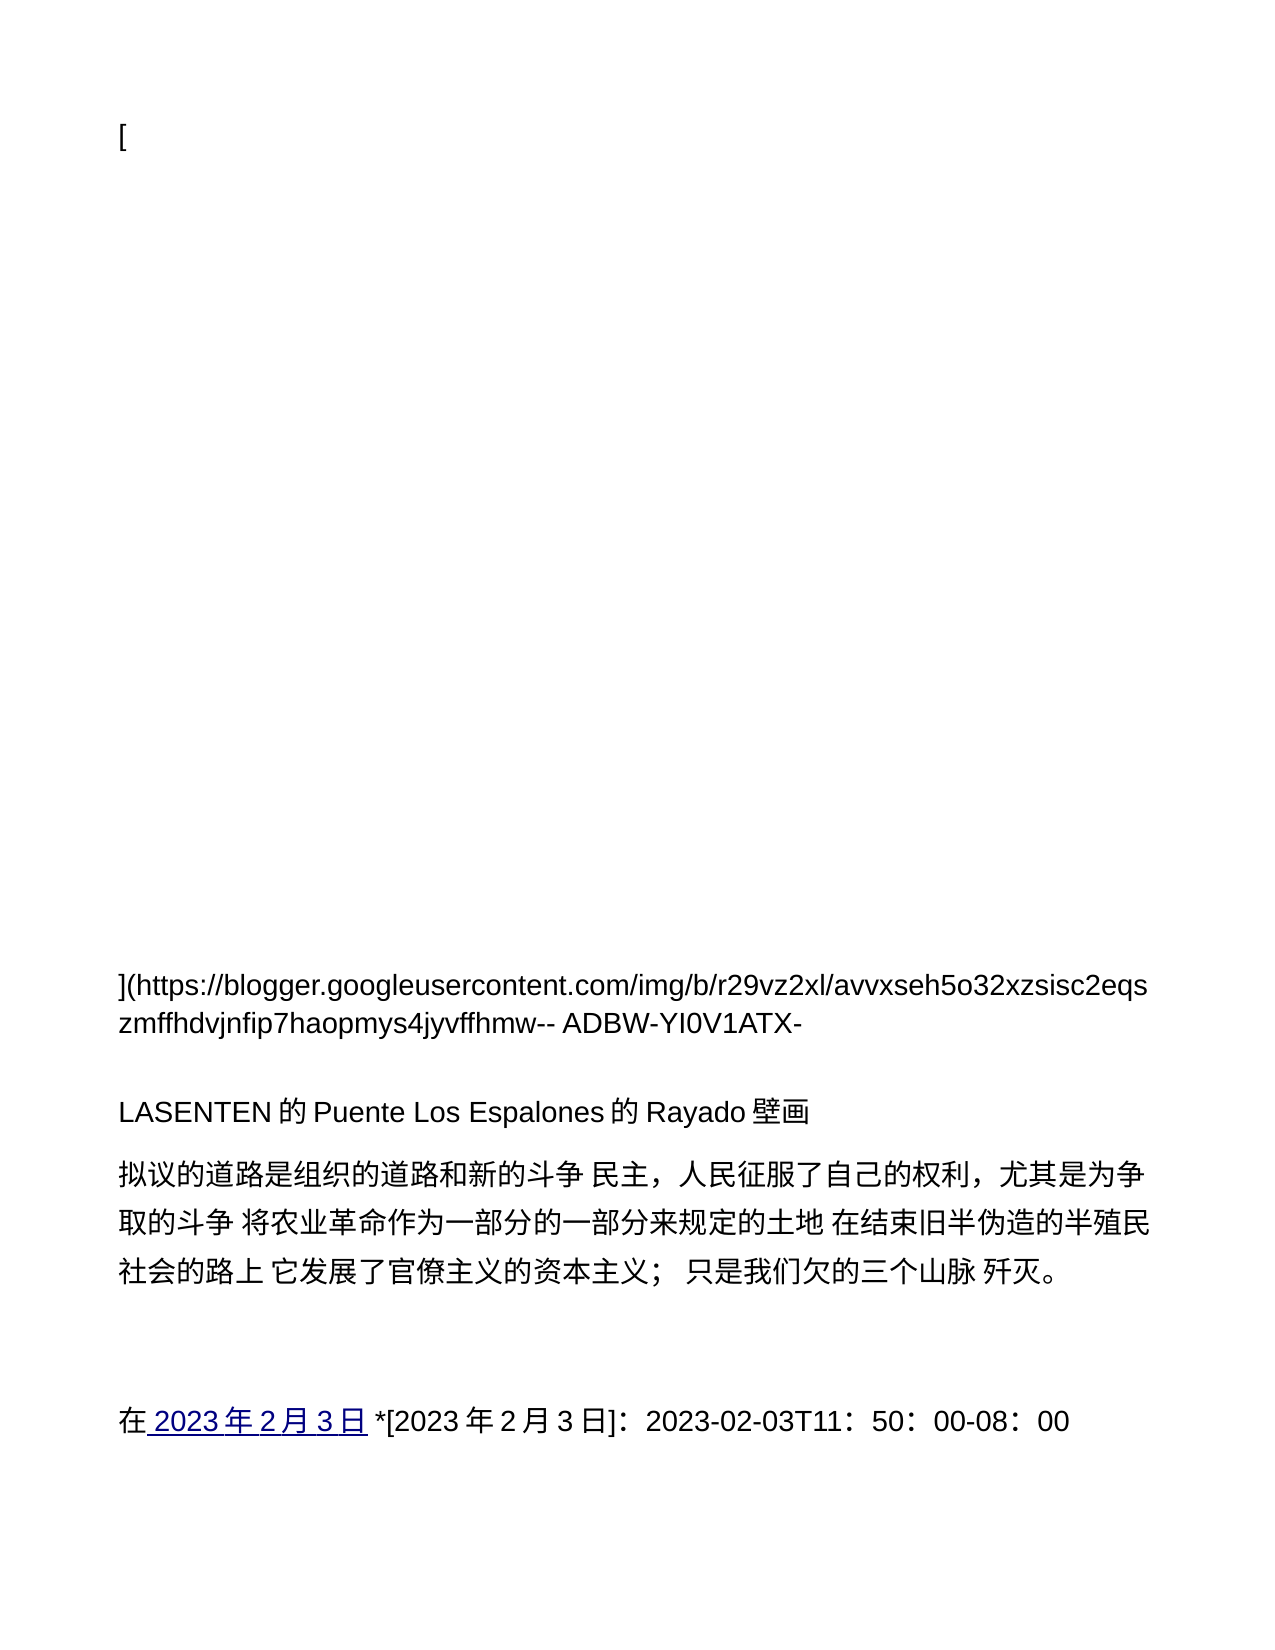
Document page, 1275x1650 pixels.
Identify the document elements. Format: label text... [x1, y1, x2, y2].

text 拟议的道路是组织的道路和新的斗争 民主，人民征服了自己的权利，尤其是为争取的斗争 将农业革命作为一部分的一部分来规定的土地 在结束旧半伪造的半殖民社会的路上 它发展了官僚主义的资本主义； 只是我们欠的三个山脉 歼灭。 [118, 1151, 1157, 1291]
text [ ](https://blogger.googleusercontent.com/img/b/r29vz2xl/avvxseh5o32xzsisc2eqszmffhdvjnfip7haopmys4jyvffhmw-- ADBW-YI0V1ATX- [118, 118, 1157, 1040]
text 在 2023年2月3日 *[2023年2月3日]：2023-02-03T11：50：00-08：00 [118, 1398, 1157, 1440]
text LASENTEN的Puente Los Espalones的Rayado壁画 [118, 1088, 1157, 1131]
